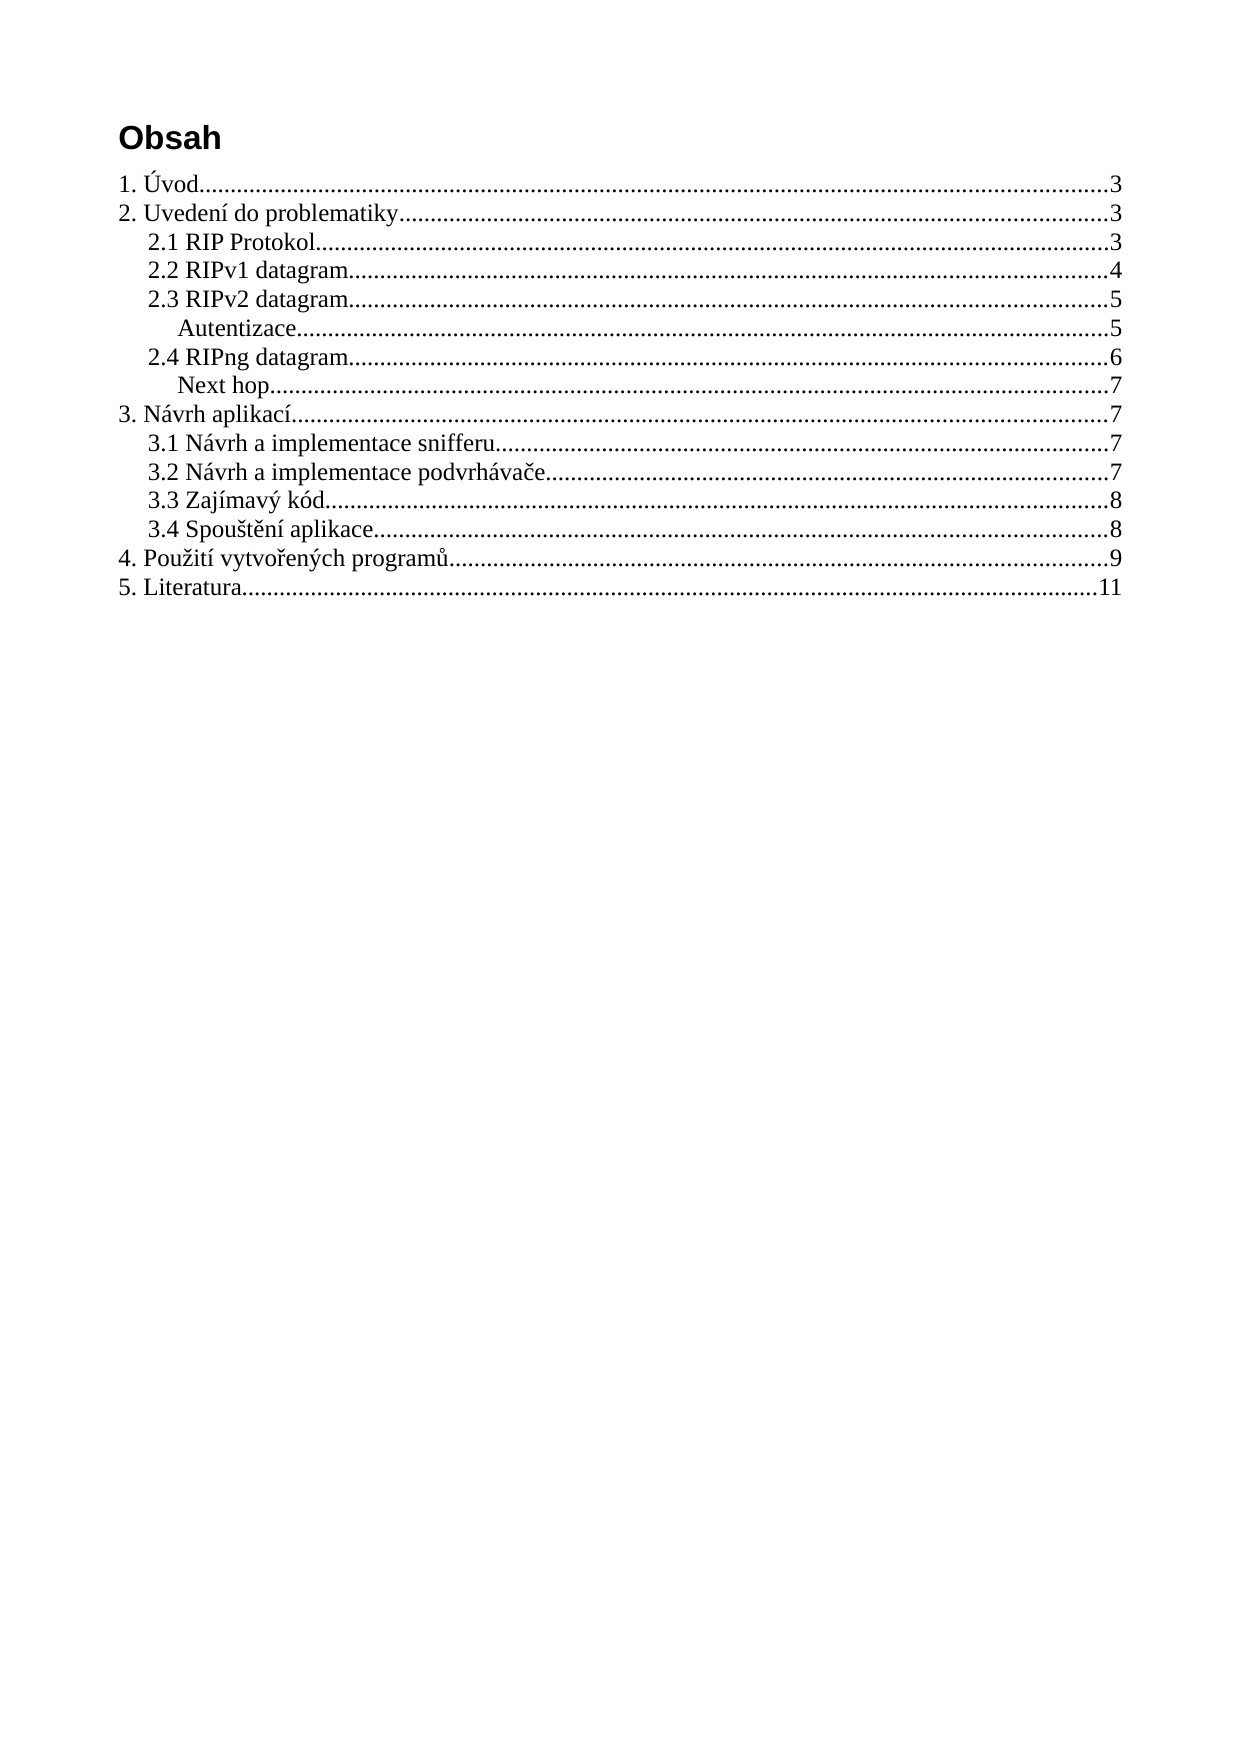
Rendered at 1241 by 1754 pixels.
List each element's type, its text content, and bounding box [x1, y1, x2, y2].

subtitle Obsah [118, 118, 1122, 157]
text 3. Návrh aplikací 7 [118, 399, 1122, 428]
text 3.4 Spouštění aplikace 8 [148, 514, 1122, 543]
text 3.1 Návrh a implementace snifferu 7 [148, 428, 1122, 457]
text 3.2 Návrh a implementace podvrhávače 7 [148, 457, 1122, 485]
text 2.4 RIPng datagram 6 [148, 342, 1122, 370]
text 1. Úvod 3 [118, 169, 1122, 198]
text 4. Použití vytvořených programů 9 [118, 543, 1122, 572]
text 5. Literatura 11 [118, 572, 1122, 600]
text Autentizace 5 [177, 313, 1122, 342]
text 2.3 RIPv2 datagram 5 [148, 284, 1122, 313]
text 3.3 Zajímavý kód 8 [148, 485, 1122, 514]
text 2. Uvedení do problematiky 3 [118, 198, 1122, 227]
text 2.2 RIPv1 datagram 4 [148, 255, 1122, 284]
text 2.1 RIP Protokol 3 [148, 227, 1122, 255]
text Next hop 7 [177, 370, 1122, 399]
